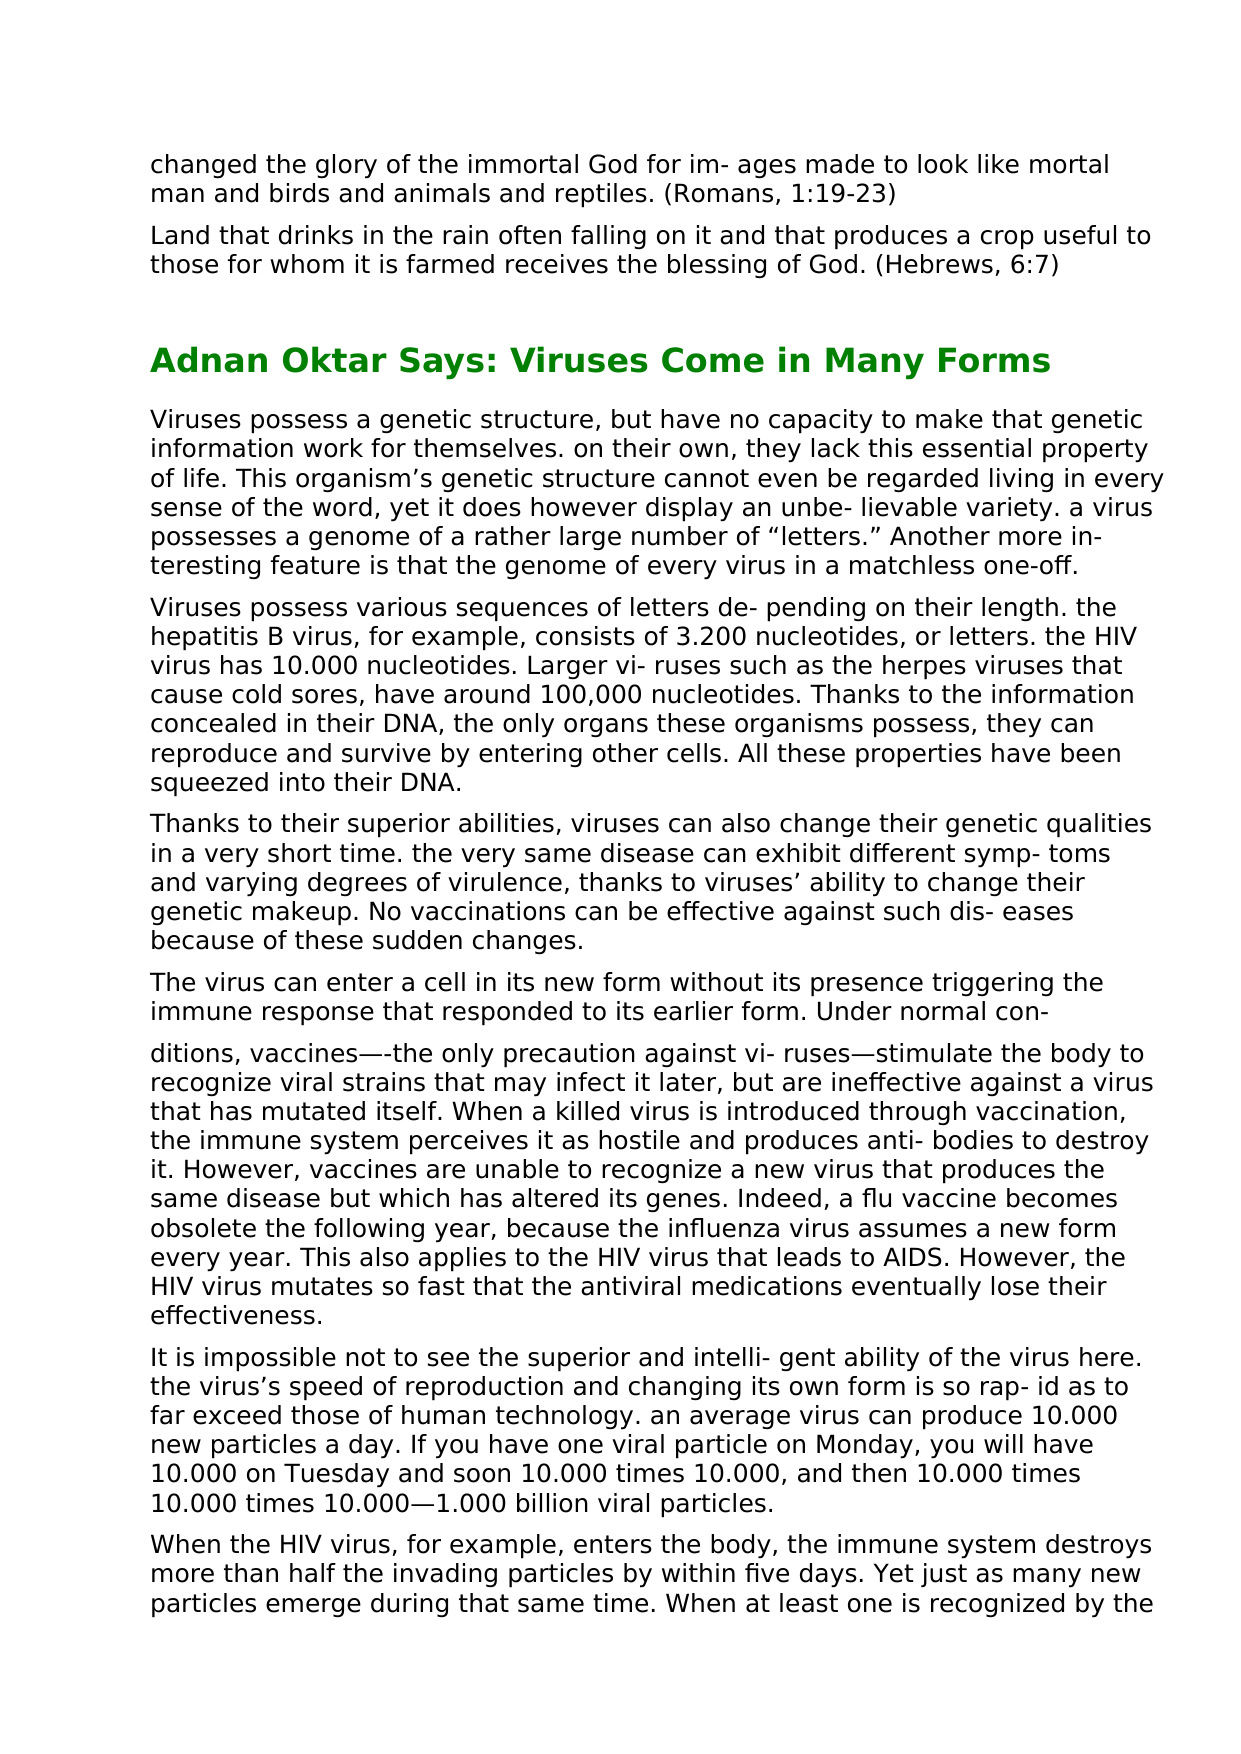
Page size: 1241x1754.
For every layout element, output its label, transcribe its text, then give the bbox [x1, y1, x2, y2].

text Thanks to their superior abilities, viruses can also change their genetic qualities in a very short time. the very same disease can exhibit different symp- toms and varying degrees of virulence, thanks to viruses’ ability to change their genetic makeup. No vaccinations can be effective against such dis- eases because of these sudden changes. [150, 810, 1165, 956]
text Viruses possess various sequences of letters de- pending on their length. the hepatitis B virus, for example, consists of 3.200 nucleotides, or letters. the HIV virus has 10.000 nucleotides. Larger vi- ruses such as the herpes viruses that cause cold sores, have around 100,000 nucleotides. Thanks to the information concealed in their DNA, the only organs these organisms possess, they can reproduce and survive by entering other cells. All these properties have been squeezed into their DNA. [150, 593, 1165, 797]
text Land that drinks in the rain often falling on it and that produces a crop useful to those for whom it is farmed receives the blessing of God. (Hebrews, 6:7) [150, 221, 1165, 279]
text Viruses possess a genetic structure, but have no capacity to make that genetic information work for themselves. on their own, they lack this essential property of life. This organism’s genetic structure cannot even be regarded living in every sense of the word, yet it does however display an unbe- lievable variety. a virus possesses a genome of a rather large number of “letters.” Another more in- teresting feature is that the genome of every virus in a matchless one-off. [150, 406, 1165, 581]
subtitle Adnan Oktar Says: Viruses Come in Many Forms [150, 342, 1165, 381]
text It is impossible not to see the superior and intelli- gent ability of the virus here. the virus’s speed of reproduction and changing its own form is so rap- id as to far exceed those of human technology. an average virus can produce 10.000 new particles a day. If you have one viral particle on Monday, you will have 10.000 on Tuesday and soon 10.000 times 10.000, and then 10.000 times 10.000 times 10.000—1.000 billion viral particles. [150, 1343, 1165, 1518]
text ditions, vaccines—-the only precaution against vi- ruses—stimulate the body to recognize viral strains that may infect it later, but are ineffective against a virus that has mutated itself. When a killed virus is introduced through vaccination, the immune system perceives it as hostile and produces anti- bodies to destroy it. However, vaccines are unable to recognize a new virus that produces the same disease but which has altered its genes. Indeed, a flu vaccine becomes obsolete the following year, because the influenza virus assumes a new form every year. This also applies to the HIV virus that leads to AIDS. However, the HIV virus mutates so fast that the antiviral medications eventually lose their effectiveness. [150, 1039, 1165, 1331]
text When the HIV virus, for example, enters the body, the immune system destroys more than half the invading particles by within five days. Yet just as many new particles emerge during that same time. When at least one is recognized by the [150, 1531, 1165, 1618]
text changed the glory of the immortal God for im- ages made to look like mortal man and birds and animals and reptiles. (Romans, 1:19-23) [150, 150, 1165, 208]
text The virus can enter a cell in its new form without its presence triggering the immune response that responded to its earlier form. Under normal con- [150, 968, 1165, 1026]
